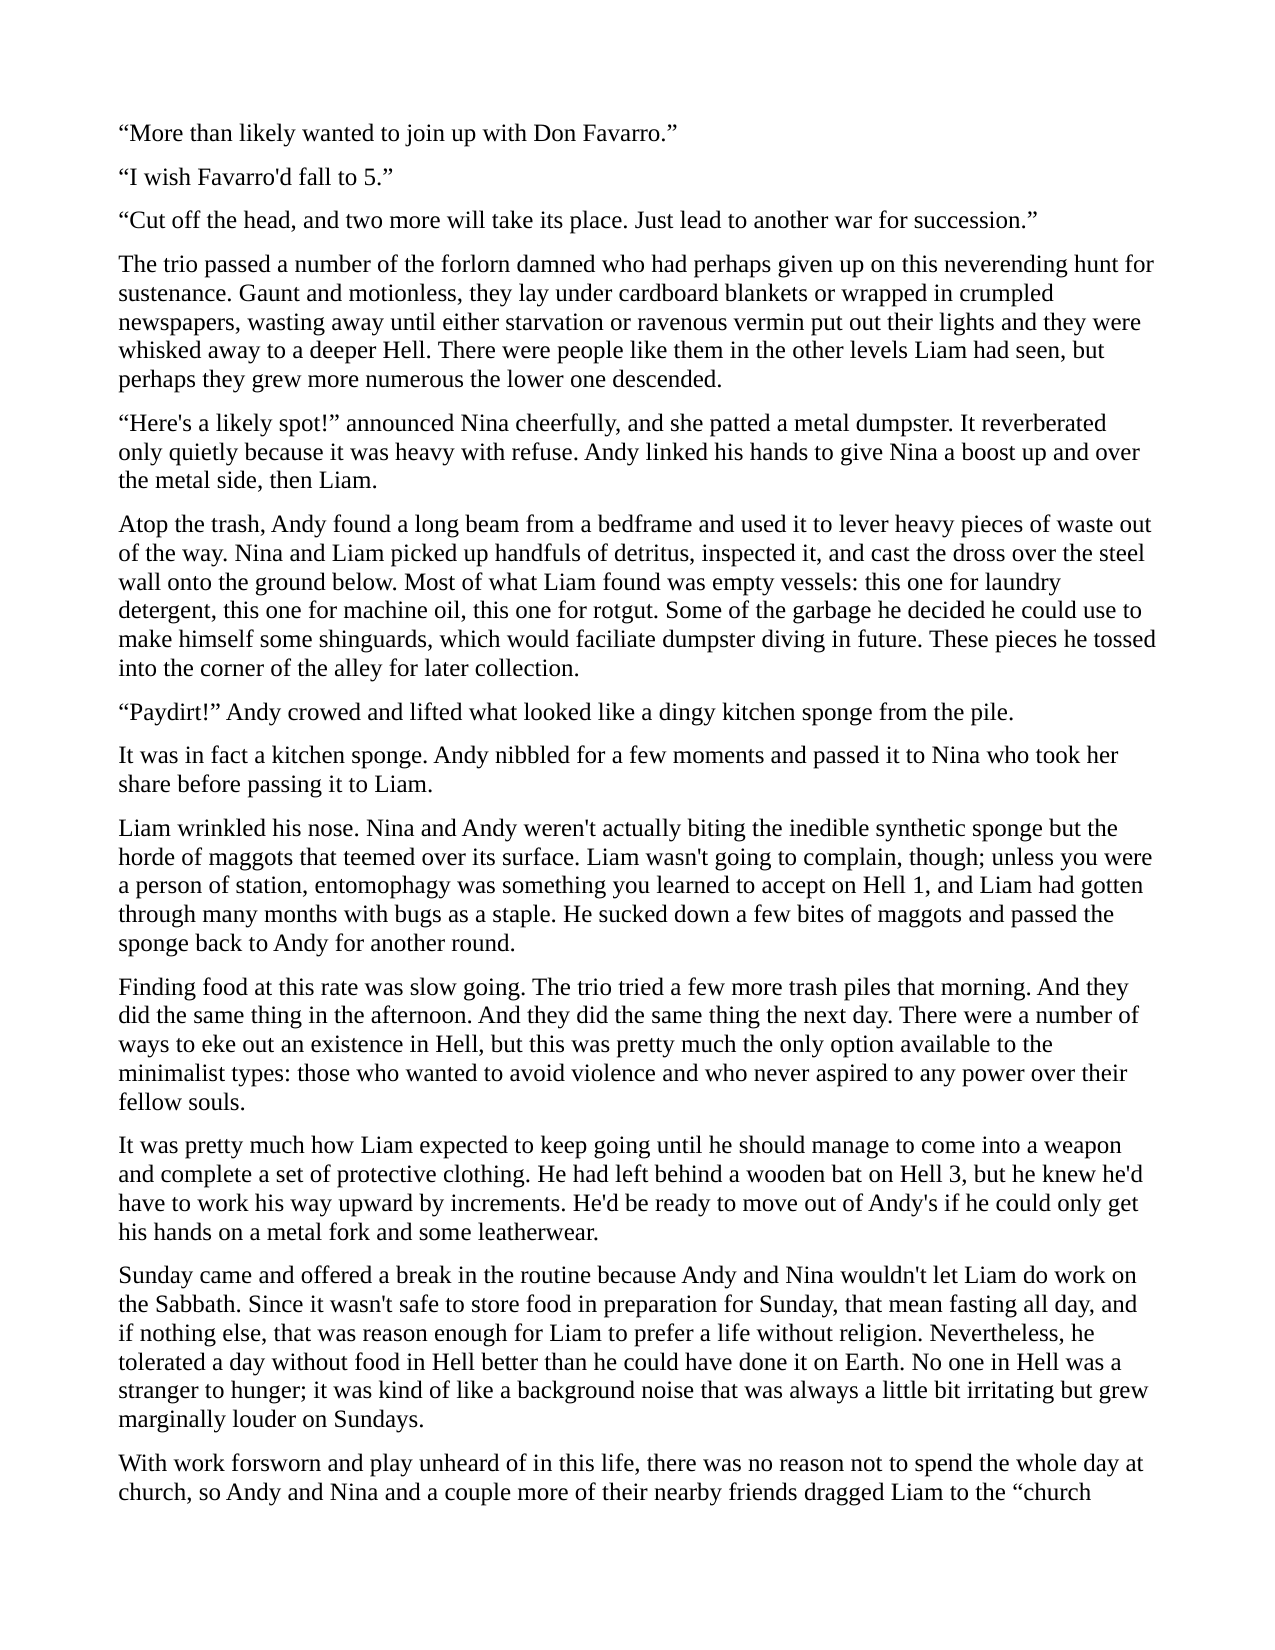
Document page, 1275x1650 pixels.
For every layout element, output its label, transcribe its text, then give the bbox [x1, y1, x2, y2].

text The trio passed a number of the forlorn damned who had perhaps given up on this neverending hunt for sustenance. Gaunt and motionless, they lay under cardboard blankets or wrapped in crumpled newspapers, wasting away until either starvation or ravenous vermin put out their lights and they were whisked away to a deeper Hell. There were people like them in the other levels Liam had seen, but perhaps they grew more numerous the lower one descended. [118, 249, 1157, 393]
text Atop the trash, Andy found a long beam from a bedframe and used it to lever heavy pieces of waste out of the way. Nina and Liam picked up handfuls of detritus, inspected it, and cast the dross over the steel wall onto the ground below. Most of what Liam found was empty vessels: this one for laundry detergent, this one for machine oil, this one for rotgut. Some of the garbage he decided he could use to make himself some shinguards, which would faciliate dumpster diving in future. These pieces he tossed into the corner of the alley for later collection. [118, 509, 1157, 682]
text It was in fact a kitchen sponge. Andy nibbled for a few moments and passed it to Nina who took her share before passing it to Liam. [118, 741, 1157, 798]
text With work forsworn and play unheard of in this life, there was no reason not to spend the whole day at church, so Andy and Nina and a couple more of their nearby friends dragged Liam to the “church [118, 1448, 1157, 1506]
text Sunday came and offered a break in the routine because Andy and Nina wouldn't let Liam do work on the Sabbath. Since it wasn't safe to store food in preparation for Sunday, that mean fasting all day, and if nothing else, that was reason enough for Liam to prefer a life without religion. Nevertheless, he tolerated a day without food in Hell better than he could have done it on Earth. No one in Hell was a stranger to hunger; it was kind of like a background noise that was always a little bit irritating but grew marginally louder on Sundays. [118, 1261, 1157, 1433]
text It was pretty much how Liam expected to keep going until he should manage to come into a weapon and complete a set of protective clothing. He had left behind a wooden bat on Hell 3, but he knew he'd have to work his way upward by increments. He'd be ready to move out of Andy's if he could only get his hands on a metal fork and some leatherwear. [118, 1131, 1157, 1246]
text Finding food at this rate was slow going. The trio tried a few more trash piles that morning. And they did the same thing in the afternoon. And they did the same thing the next day. There were a number of ways to eke out an existence in Hell, but this was pretty much the only option available to the minimalist types: those who wanted to avoid violence and who never aspired to any power over their fellow souls. [118, 972, 1157, 1116]
text Liam wrinkled his nose. Nina and Andy weren't actually biting the inedible synthetic sponge but the horde of maggots that teemed over its surface. Liam wasn't going to complain, though; unless you were a person of station, entomophagy was something you learned to accept on Hell 1, and Liam had gotten through many months with bugs as a staple. He sucked down a few bites of maggots and passed the sponge back to Andy for another round. [118, 813, 1157, 957]
text “I wish Favarro'd fall to 5.” [118, 162, 1157, 191]
text “More than likely wanted to join up with Don Favarro.” [118, 118, 1157, 147]
text “Cut off the head, and two more will take its place. Just lead to another war for succession.” [118, 206, 1157, 234]
text “Paydirt!” Andy crowed and lifted what looked like a dingy kitchen sponge from the pile. [118, 697, 1157, 726]
text “Here's a likely spot!” announced Nina cheerfully, and she patted a metal dumpster. It reverberated only quietly because it was heavy with refuse. Andy linked his hands to give Nina a boost up and over the metal side, then Liam. [118, 408, 1157, 494]
